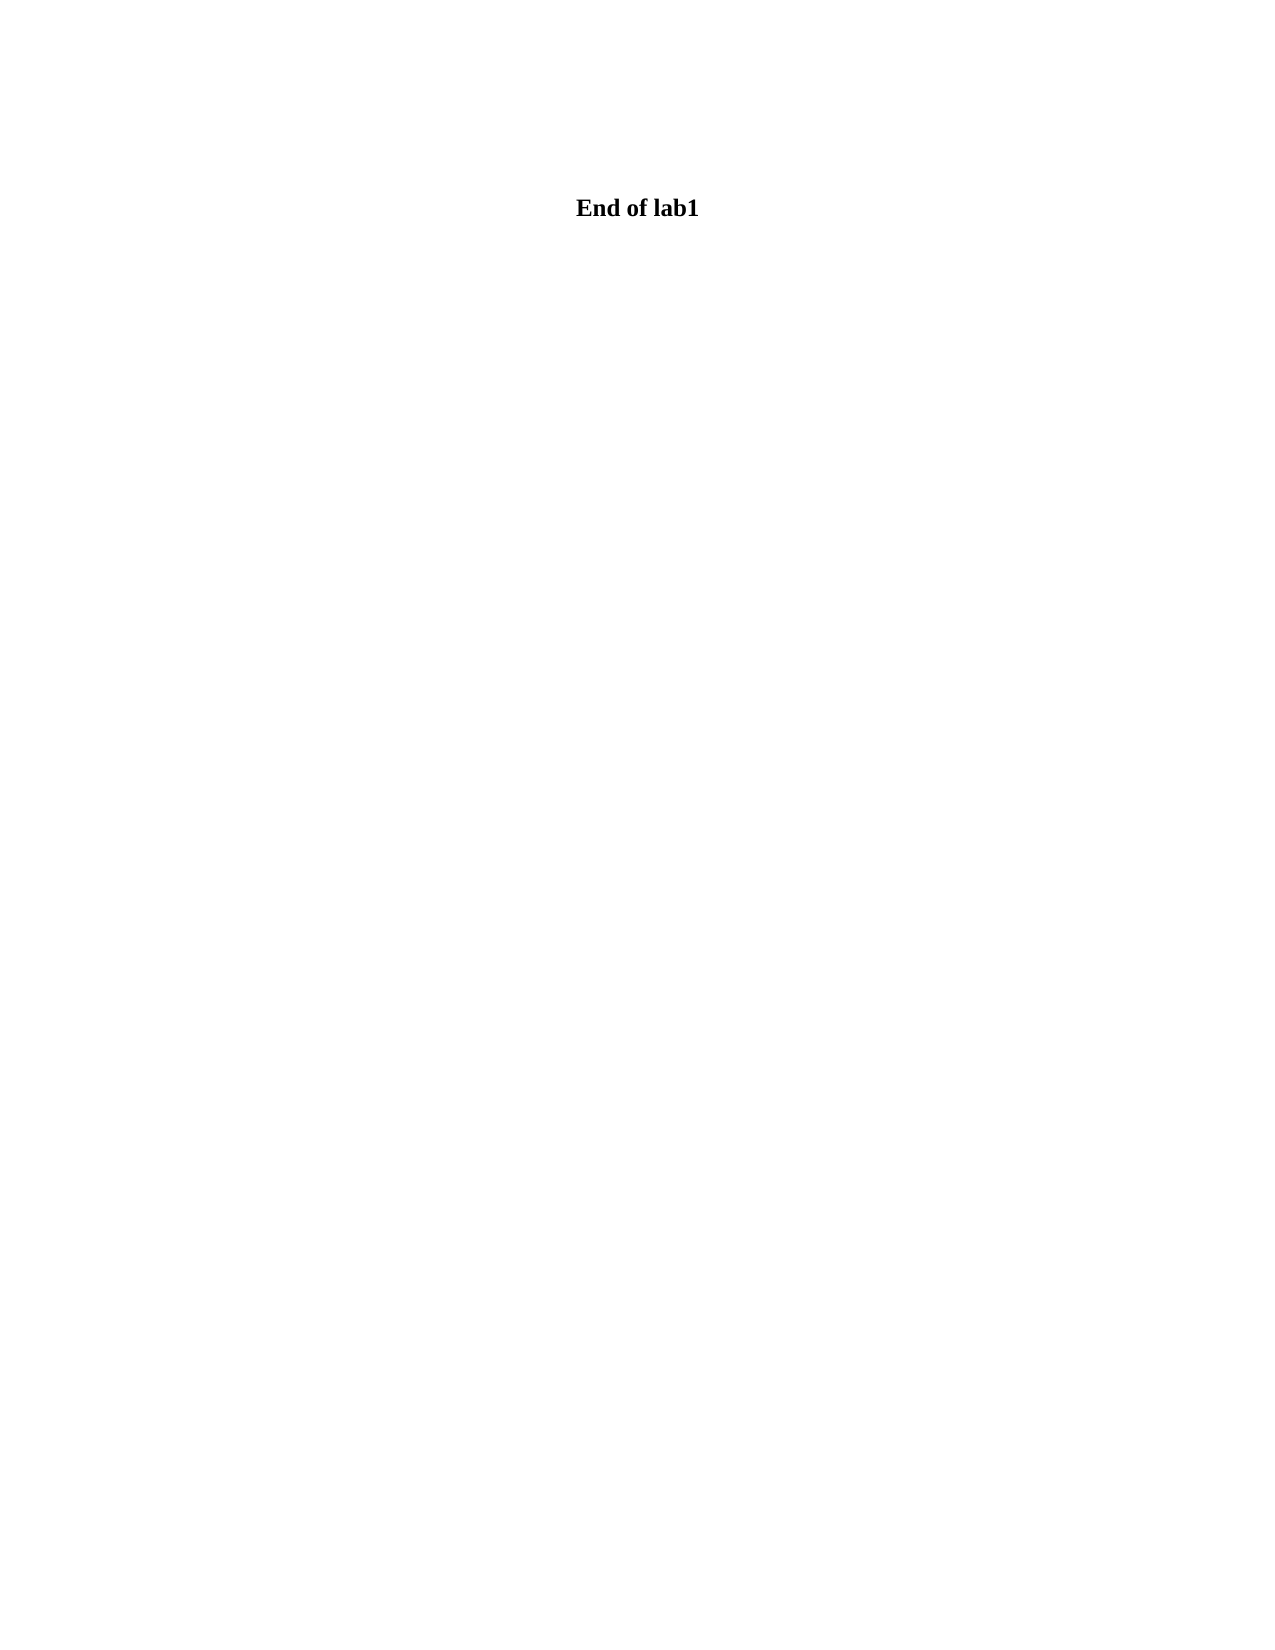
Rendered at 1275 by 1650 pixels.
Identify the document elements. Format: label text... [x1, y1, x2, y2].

text End of lab1 [150, 193, 1125, 221]
